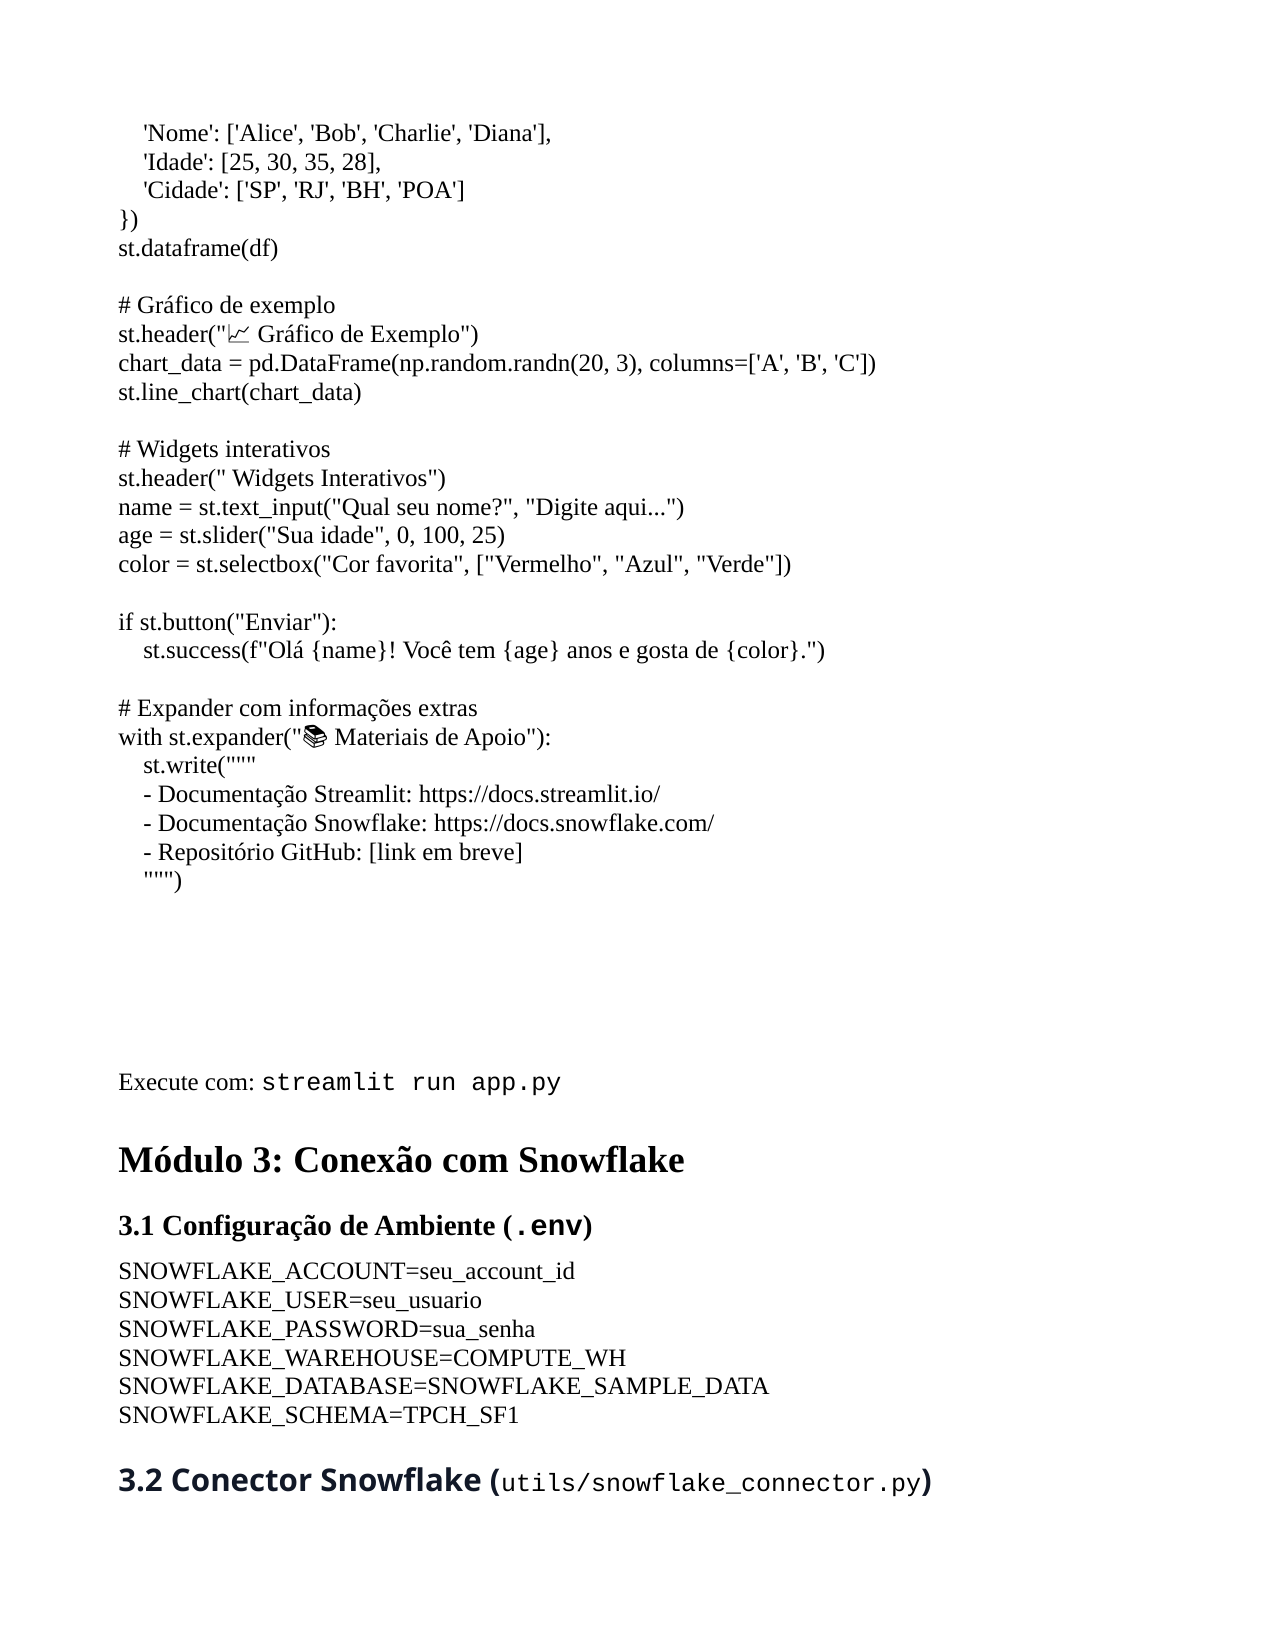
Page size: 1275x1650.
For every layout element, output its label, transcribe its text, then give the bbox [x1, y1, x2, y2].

text SNOWFLAKE_DATABASE=SNOWFLAKE_SAMPLE_DATA [118, 1371, 1157, 1400]
text st.line_chart(chart_data) [118, 377, 1157, 406]
text }) [118, 204, 1157, 233]
text 'Nome': ['Alice', 'Bob', 'Charlie', 'Diana'], [118, 118, 1157, 147]
text SNOWFLAKE_SCHEMA=TPCH_SF1 [118, 1400, 1157, 1429]
text SNOWFLAKE_ACCOUNT=seu_account_id [118, 1256, 1157, 1285]
text # Expander com informações extras [118, 693, 1157, 722]
subtitle Módulo 3: Conexão com Snowflake [118, 1138, 1157, 1181]
text - Documentação Snowflake: https://docs.snowflake.com/ [118, 808, 1157, 837]
text st.success(f"Olá {name}! Você tem {age} anos e gosta de {color}.") [118, 636, 1157, 664]
text color = st.selectbox("Cor favorita", ["Vermelho", "Azul", "Verde"]) [118, 549, 1157, 578]
text SNOWFLAKE_USER=seu_usuario [118, 1285, 1157, 1314]
text if st.button("Enviar"): [118, 607, 1157, 636]
text chart_data = pd.DataFrame(np.random.randn(20, 3), columns=['A', 'B', 'C']) [118, 348, 1157, 377]
text - Repositório GitHub: [link em breve] [118, 837, 1157, 866]
text Execute com: streamlit run app.py [118, 1067, 1157, 1098]
text - Documentação Streamlit: https://docs.streamlit.io/ [118, 779, 1157, 808]
text SNOWFLAKE_WAREHOUSE=COMPUTE_WH [118, 1343, 1157, 1371]
text 'Idade': [25, 30, 35, 28], [118, 147, 1157, 176]
text name = st.text_input("Qual seu nome?", "Digite aqui...") [118, 492, 1157, 521]
subtitle 3.1 Configuração de Ambiente (.env) [118, 1208, 1157, 1244]
text st.header("🎛️ Widgets Interativos") [118, 463, 1157, 492]
text # Widgets interativos [118, 434, 1157, 463]
text SNOWFLAKE_PASSWORD=sua_senha [118, 1314, 1157, 1343]
text 3.2 Conector Snowflake (utils/snowflake_connector.py) [118, 1458, 1157, 1500]
text st.header("📈 Gráfico de Exemplo") [118, 319, 1157, 348]
text with st.expander("📚 Materiais de Apoio"): [118, 722, 1157, 751]
text st.write(""" [118, 751, 1157, 779]
text # Gráfico de exemplo [118, 291, 1157, 319]
text age = st.slider("Sua idade", 0, 100, 25) [118, 521, 1157, 549]
text 'Cidade': ['SP', 'RJ', 'BH', 'POA'] [118, 176, 1157, 204]
text st.dataframe(df) [118, 233, 1157, 262]
text """) [118, 866, 1157, 894]
